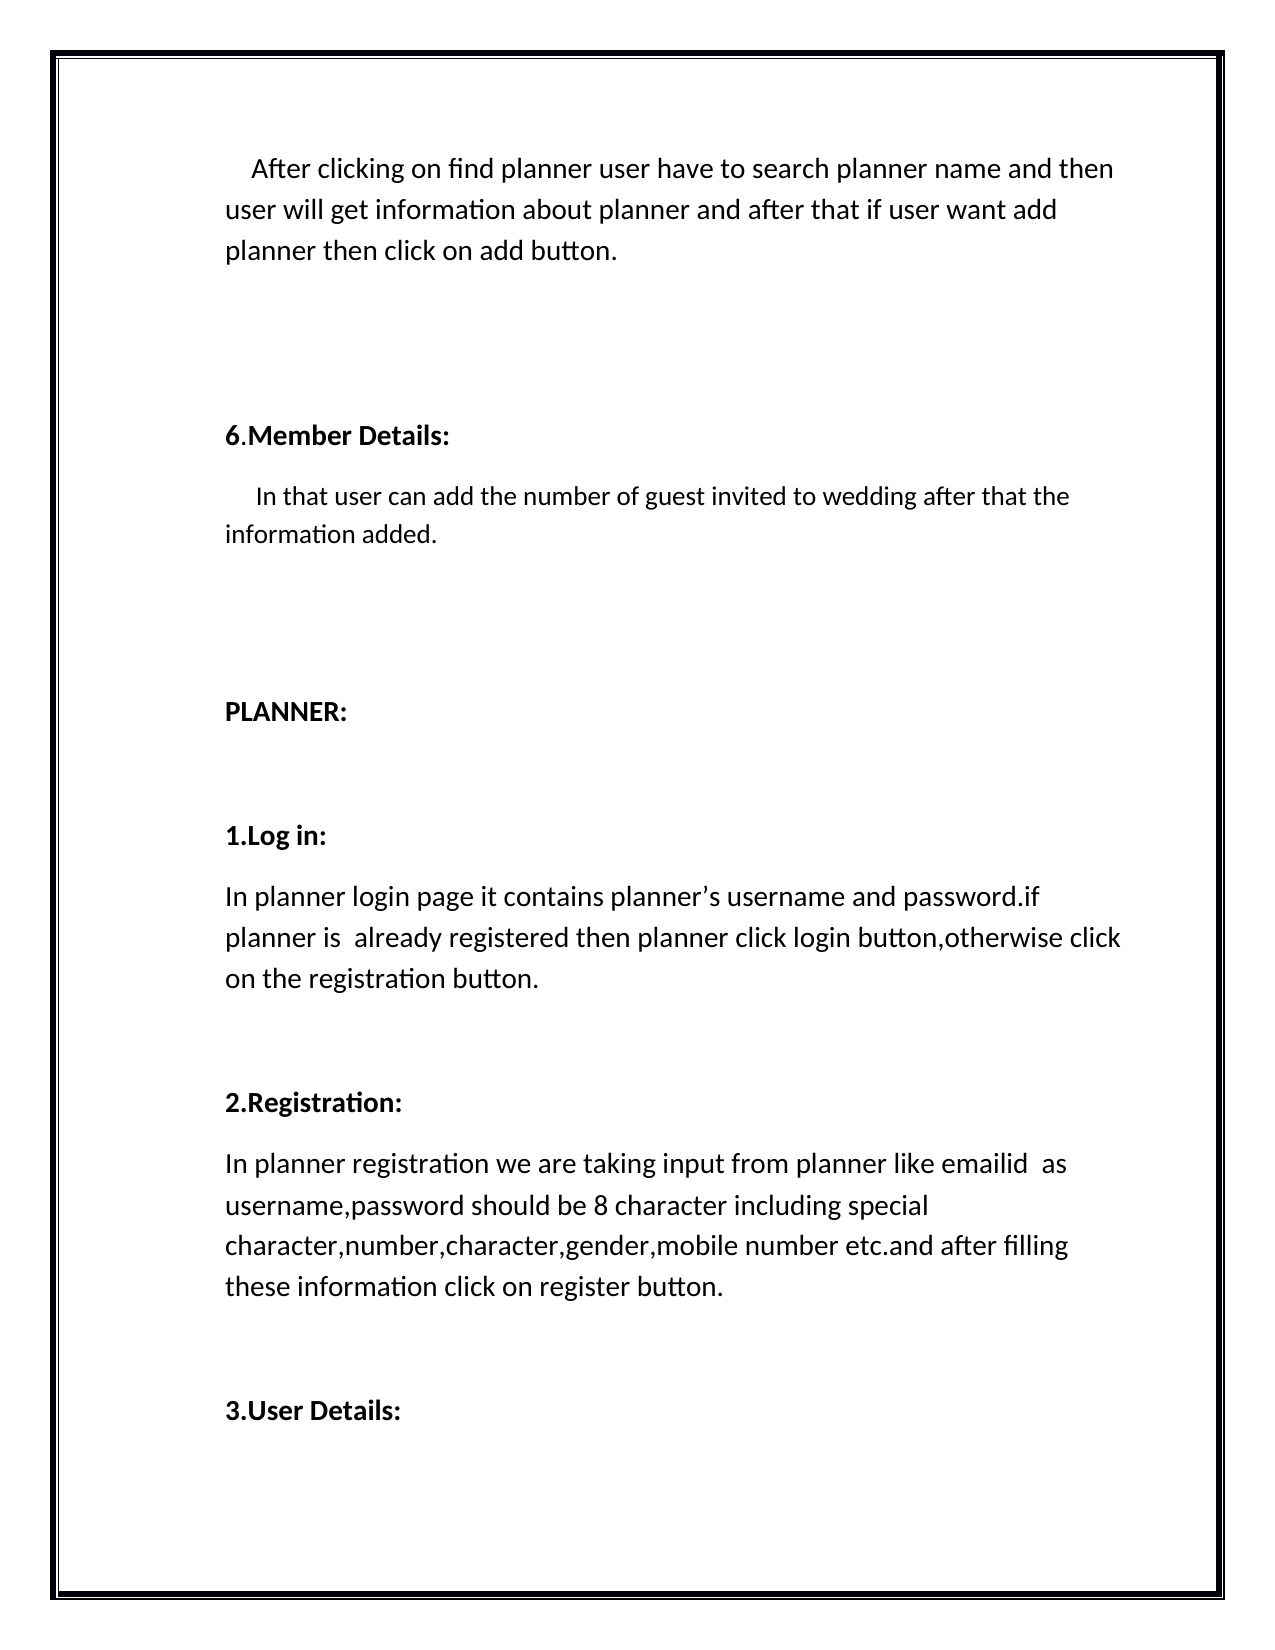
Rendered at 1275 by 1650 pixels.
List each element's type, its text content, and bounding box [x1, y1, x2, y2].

text In planner login page it contains planner’s username and password.if planner is already registered then planner click login button,otherwise click on the registration button. [225, 878, 1125, 996]
text 2.Registration: [225, 1084, 1125, 1119]
text PLANNER: [225, 693, 1125, 729]
text 3.User Details: [225, 1392, 1125, 1428]
text In planner registration we are taking input from planner like emailid as username,password should be 8 character including special character,number,character,gender,mobile number etc.and after filling these information click on register button. [225, 1146, 1125, 1304]
text 6.Member Details: [225, 417, 1125, 453]
text After clicking on find planner user have to search planner name and then user will get information about planner and after that if user want add planner then click on add button. [225, 150, 1125, 267]
text In that user can add the number of guest invited to wedding after that the information added. [225, 479, 1125, 550]
text 1.Log in: [225, 817, 1125, 852]
